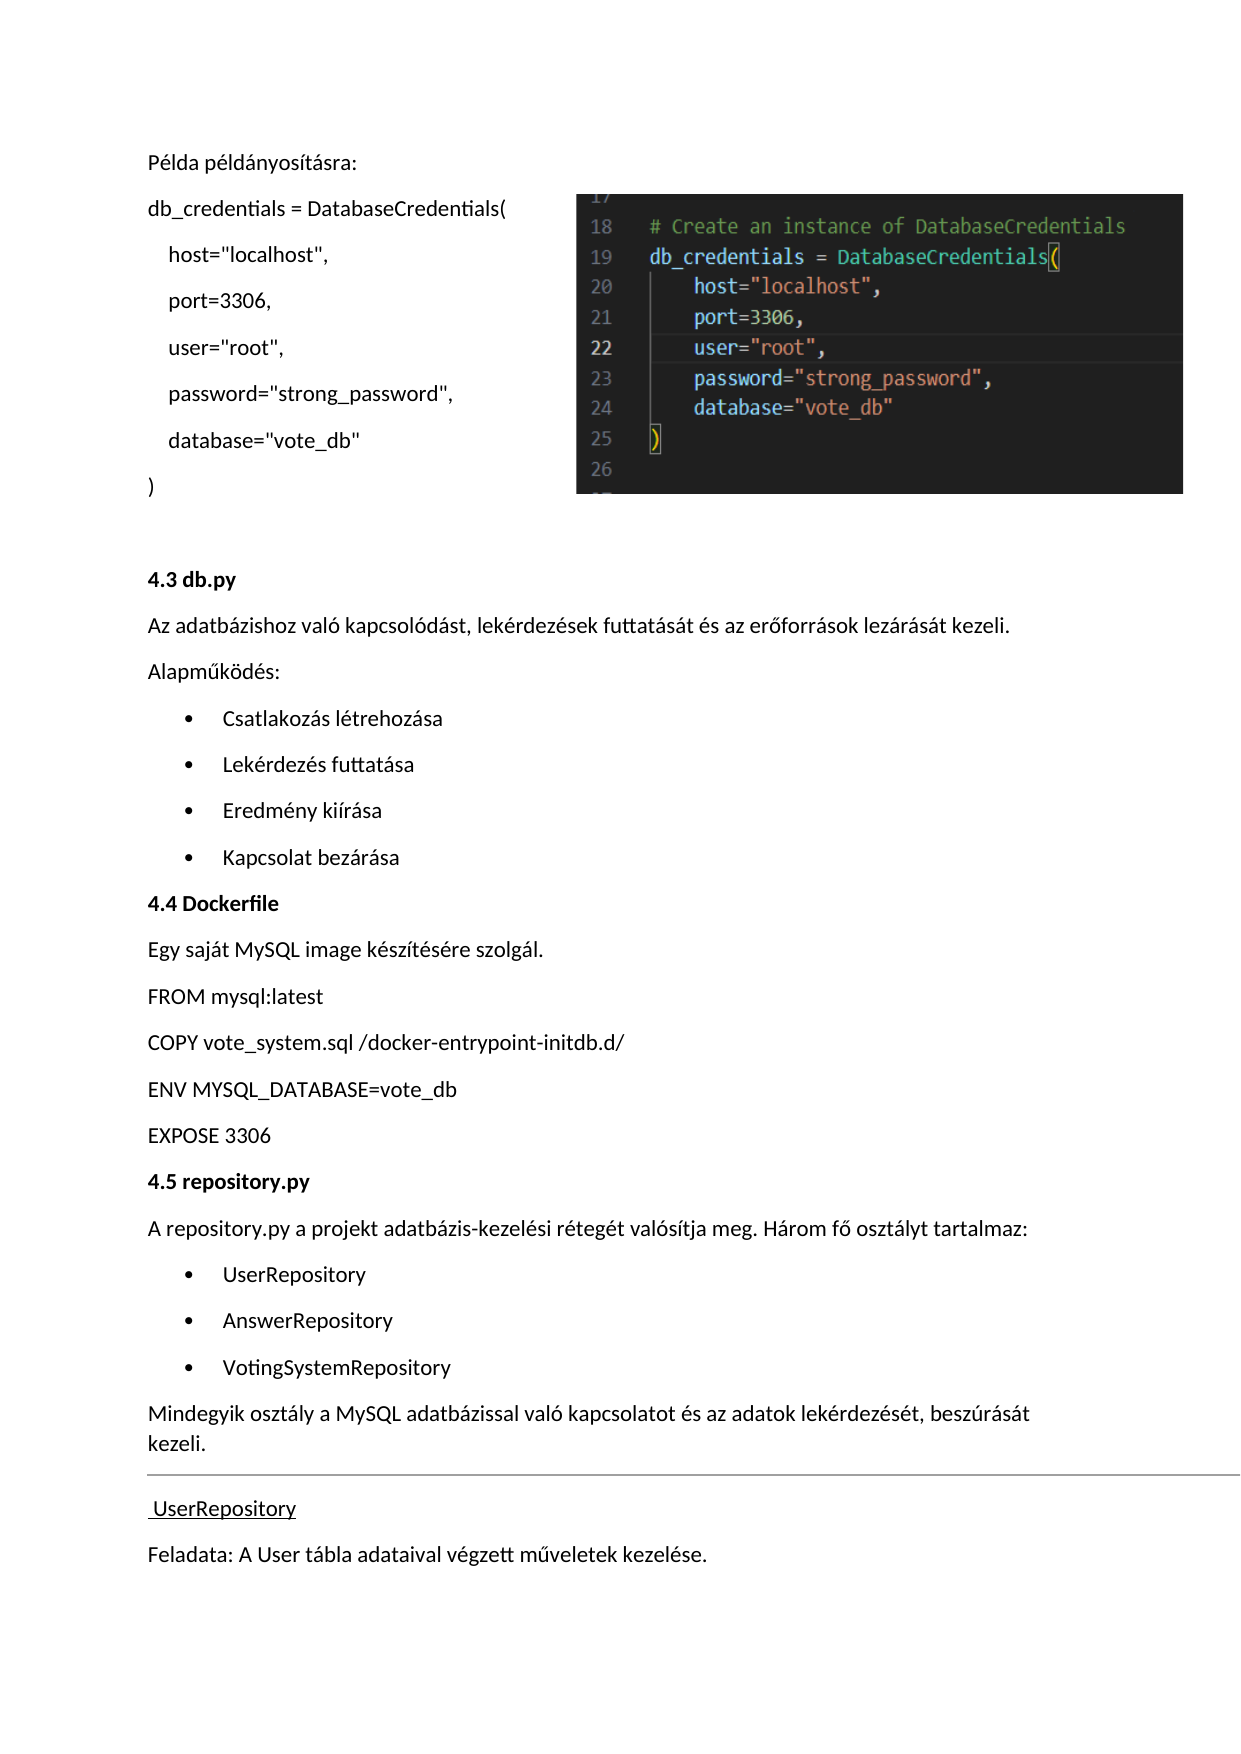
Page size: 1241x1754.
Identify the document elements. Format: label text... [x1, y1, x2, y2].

list VotingSystemRepository [185, 1353, 1093, 1381]
text Az adatbázishoz való kapcsolódást, lekérdezések futtatását és az erőforrások lezárását kezeli. [148, 611, 1093, 639]
list UserRepository [185, 1260, 1093, 1288]
text port=3306, [148, 287, 576, 315]
text FROM mysql:latest [148, 982, 1093, 1010]
text db_credentials = DatabaseCredentials( [148, 194, 576, 222]
text ENV MYSQL_DATABASE=vote_db [148, 1075, 1093, 1103]
text 4.4 Dockerfile [148, 889, 1093, 917]
text Példa példányosításra: [148, 148, 1093, 176]
text 4.3 db.py [148, 565, 1093, 593]
list Csatlakozás létrehozása [185, 704, 1093, 732]
text COPY vote_system.sql /docker-entrypoint-initdb.d/ [148, 1028, 1093, 1056]
text Feladata: A User tábla adataival végzett műveletek kezelése. [148, 1540, 1093, 1568]
text database="vote_db" [148, 426, 576, 454]
text host="localhost", [148, 240, 576, 268]
text Mindegyik osztály a MySQL adatbázissal való kapcsolatot és az adatok lekérdezését, beszúrását kezeli. [148, 1399, 1093, 1457]
text EXPOSE 3306 [148, 1121, 1093, 1149]
list Lekérdezés futtatása [185, 750, 1093, 778]
list Kapcsolat bezárása [185, 843, 1093, 871]
list Eredmény kiírása [185, 797, 1093, 824]
text 4.5 repository.py [148, 1167, 1093, 1195]
text password="strong_password", [148, 379, 576, 407]
text Egy saját MySQL image készítésére szolgál. [148, 936, 1093, 964]
text user="root", [148, 333, 576, 361]
text ) [148, 472, 1093, 500]
text Alapműködés: [148, 657, 1093, 686]
list AnswerRepository [185, 1306, 1093, 1334]
text UserRepository [148, 1494, 1093, 1522]
text A repository.py a projekt adatbázis-kezelési rétegét valósítja meg. Három fő osztályt tartalmaz: [148, 1214, 1093, 1242]
